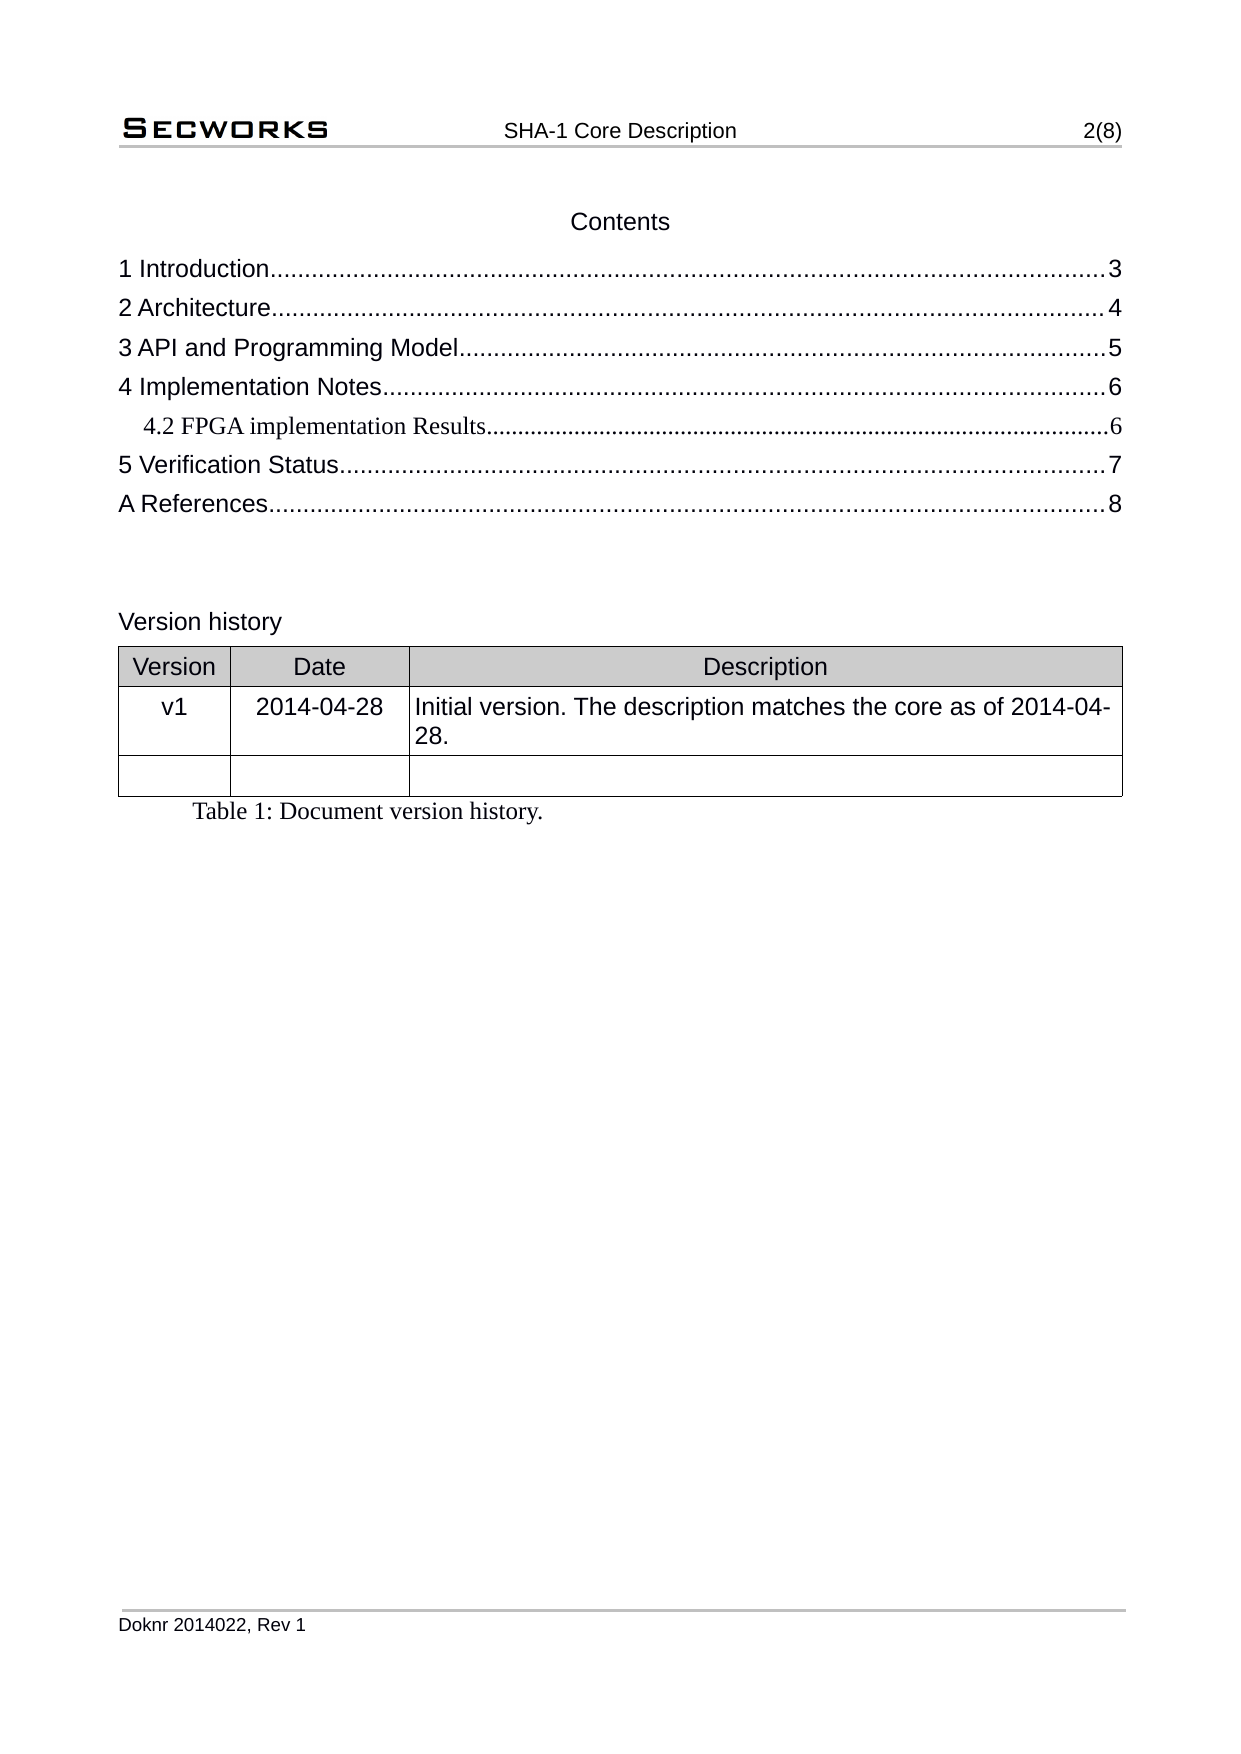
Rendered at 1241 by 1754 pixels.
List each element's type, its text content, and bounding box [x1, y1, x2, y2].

text Version history [118, 607, 1122, 636]
table_header Date [231, 647, 409, 686]
text A References 8 [118, 489, 1122, 518]
text 1 Introduction 3 [118, 254, 1122, 283]
text 2 Architecture 4 [118, 293, 1122, 322]
table_cell [119, 756, 230, 796]
table_cell 2014-04-28 [231, 687, 409, 755]
text Table 1: Document version history. [118, 797, 1122, 824]
table_header Version [119, 647, 230, 686]
picture [123, 116, 328, 139]
text 5 Verification Status 7 [118, 450, 1122, 479]
table_cell v1 [119, 687, 230, 755]
table_cell Initial version. The description matches the core as of 2014-04-28. [410, 687, 1122, 755]
text 4.2 FPGA implementation Results 6 [143, 411, 1122, 440]
table_header Description [410, 647, 1122, 686]
table_cell [410, 756, 1122, 796]
text 3 API and Programming Model 5 [118, 333, 1122, 361]
text 4 Implementation Notes 6 [118, 372, 1122, 401]
text Contents [118, 173, 1122, 236]
table_cell [231, 756, 409, 796]
